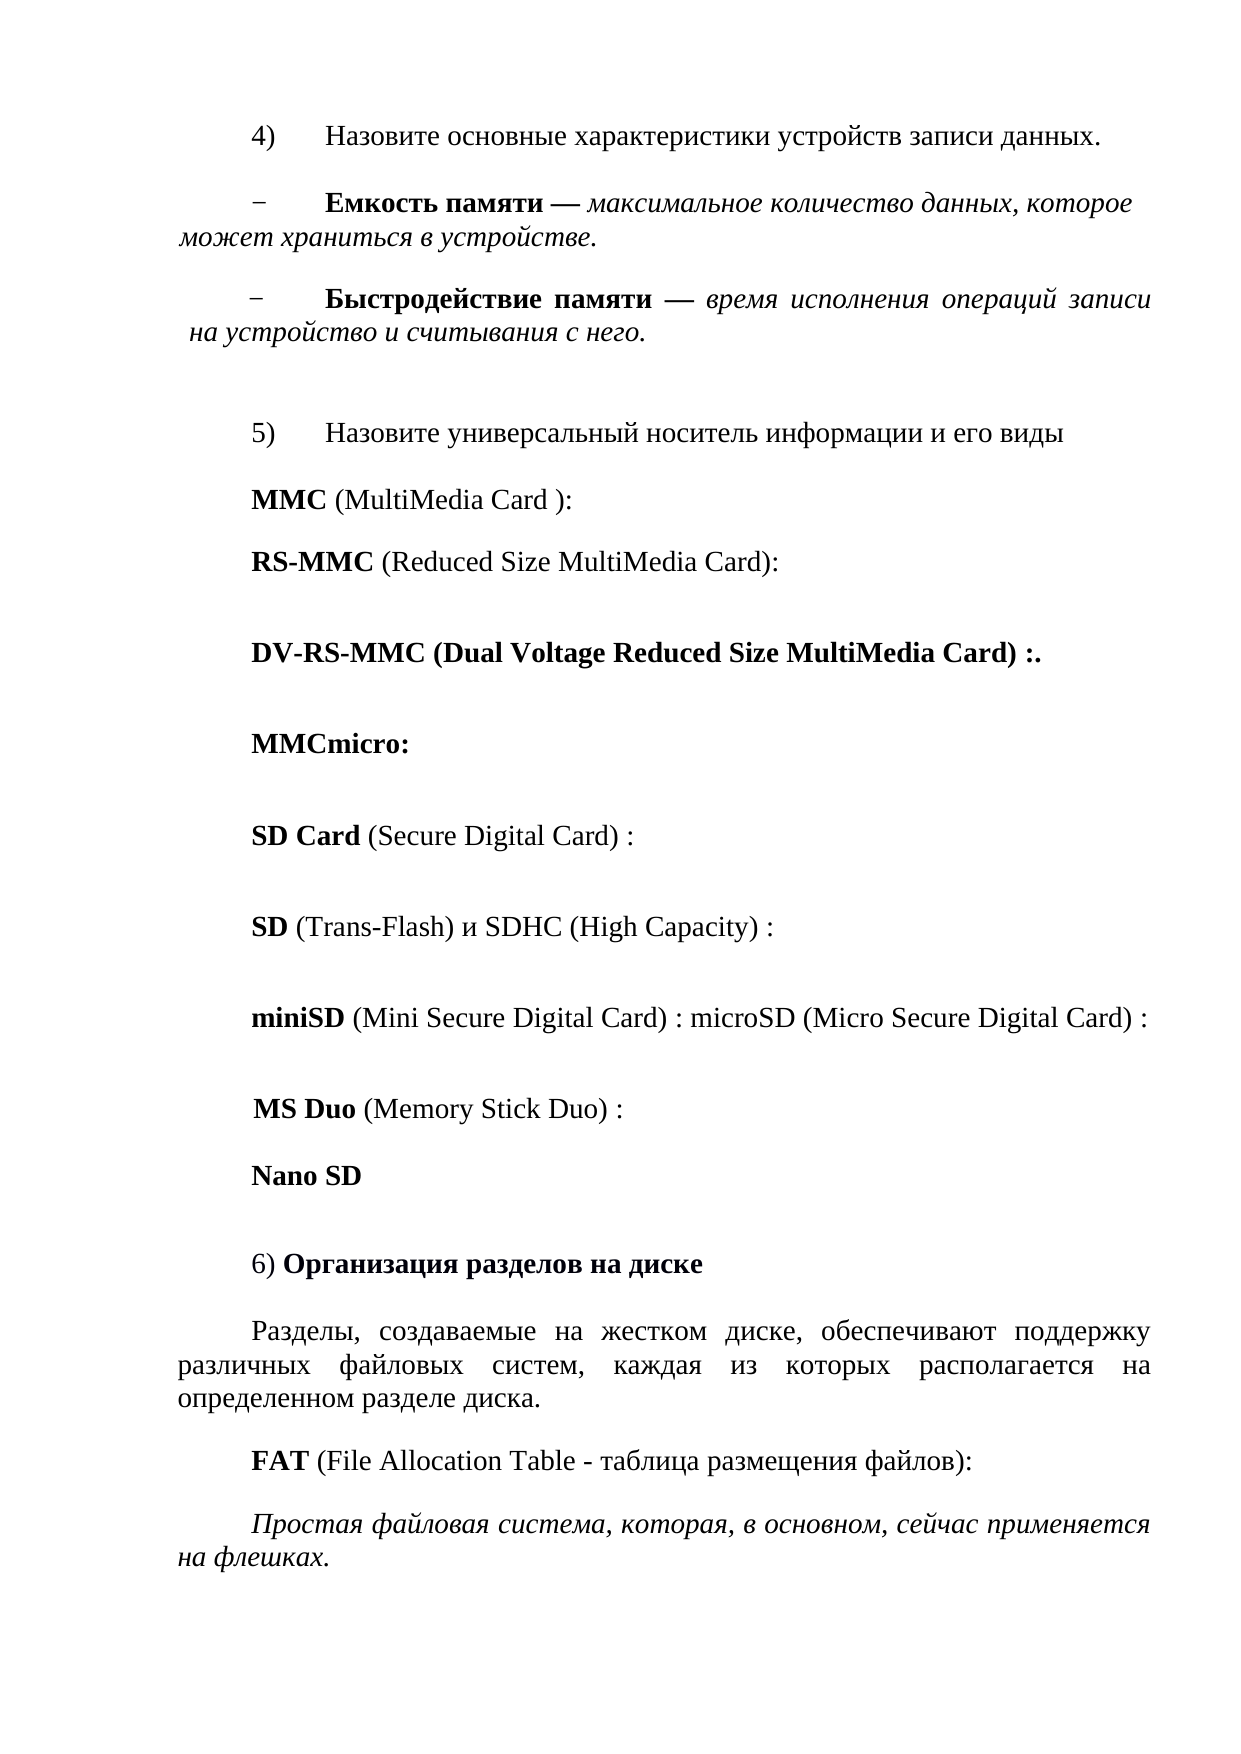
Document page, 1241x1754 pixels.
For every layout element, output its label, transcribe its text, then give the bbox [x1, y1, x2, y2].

text SD Card (Secure Digital Card) : [177, 818, 1152, 851]
list Быстродействие памяти — время исполнения операций записи на устройство и считывания с него. [189, 281, 1152, 348]
text MS Duo (Memory Stick Duo) : [179, 1091, 1152, 1124]
list Емкость памяти — максимальное количество данных, которое может храниться в устройстве. [179, 185, 1152, 252]
text Простая файловая система, которая, в основном, сейчас применяется на флешках. [177, 1506, 1152, 1573]
text MMC (MultiMedia Card ): [177, 482, 1152, 516]
text miniSD (Mini Secure Digital Card) : microSD (Micro Secure Digital Card) : [177, 1000, 1152, 1033]
list Назовите основные характеристики устройств записи данных. [179, 118, 1152, 185]
text FAT (File Allocation Table - таблица размещения файлов): [177, 1443, 1152, 1477]
text DV-RS-MMC (Dual Voltage Reduced Size MultiMedia Card) :. [177, 636, 1152, 669]
text RS-MMC (Reduced Size MultiMedia Card): [177, 544, 1152, 578]
text Разделы, создаваемые на жестком диске, обеспечивают поддержку различных файловых систем, каждая из которых располагается на определенном разделе диска. [177, 1313, 1152, 1414]
text SD (Trans-Flash) и SDHC (High Capacity) : [177, 909, 1152, 942]
text Nano SD [179, 1158, 1152, 1191]
subtitle 6) Организация разделов на диске [177, 1246, 1152, 1279]
text MMCmicro: [177, 727, 1152, 760]
list Назовите универсальный носитель информации и его виды [179, 415, 1152, 449]
